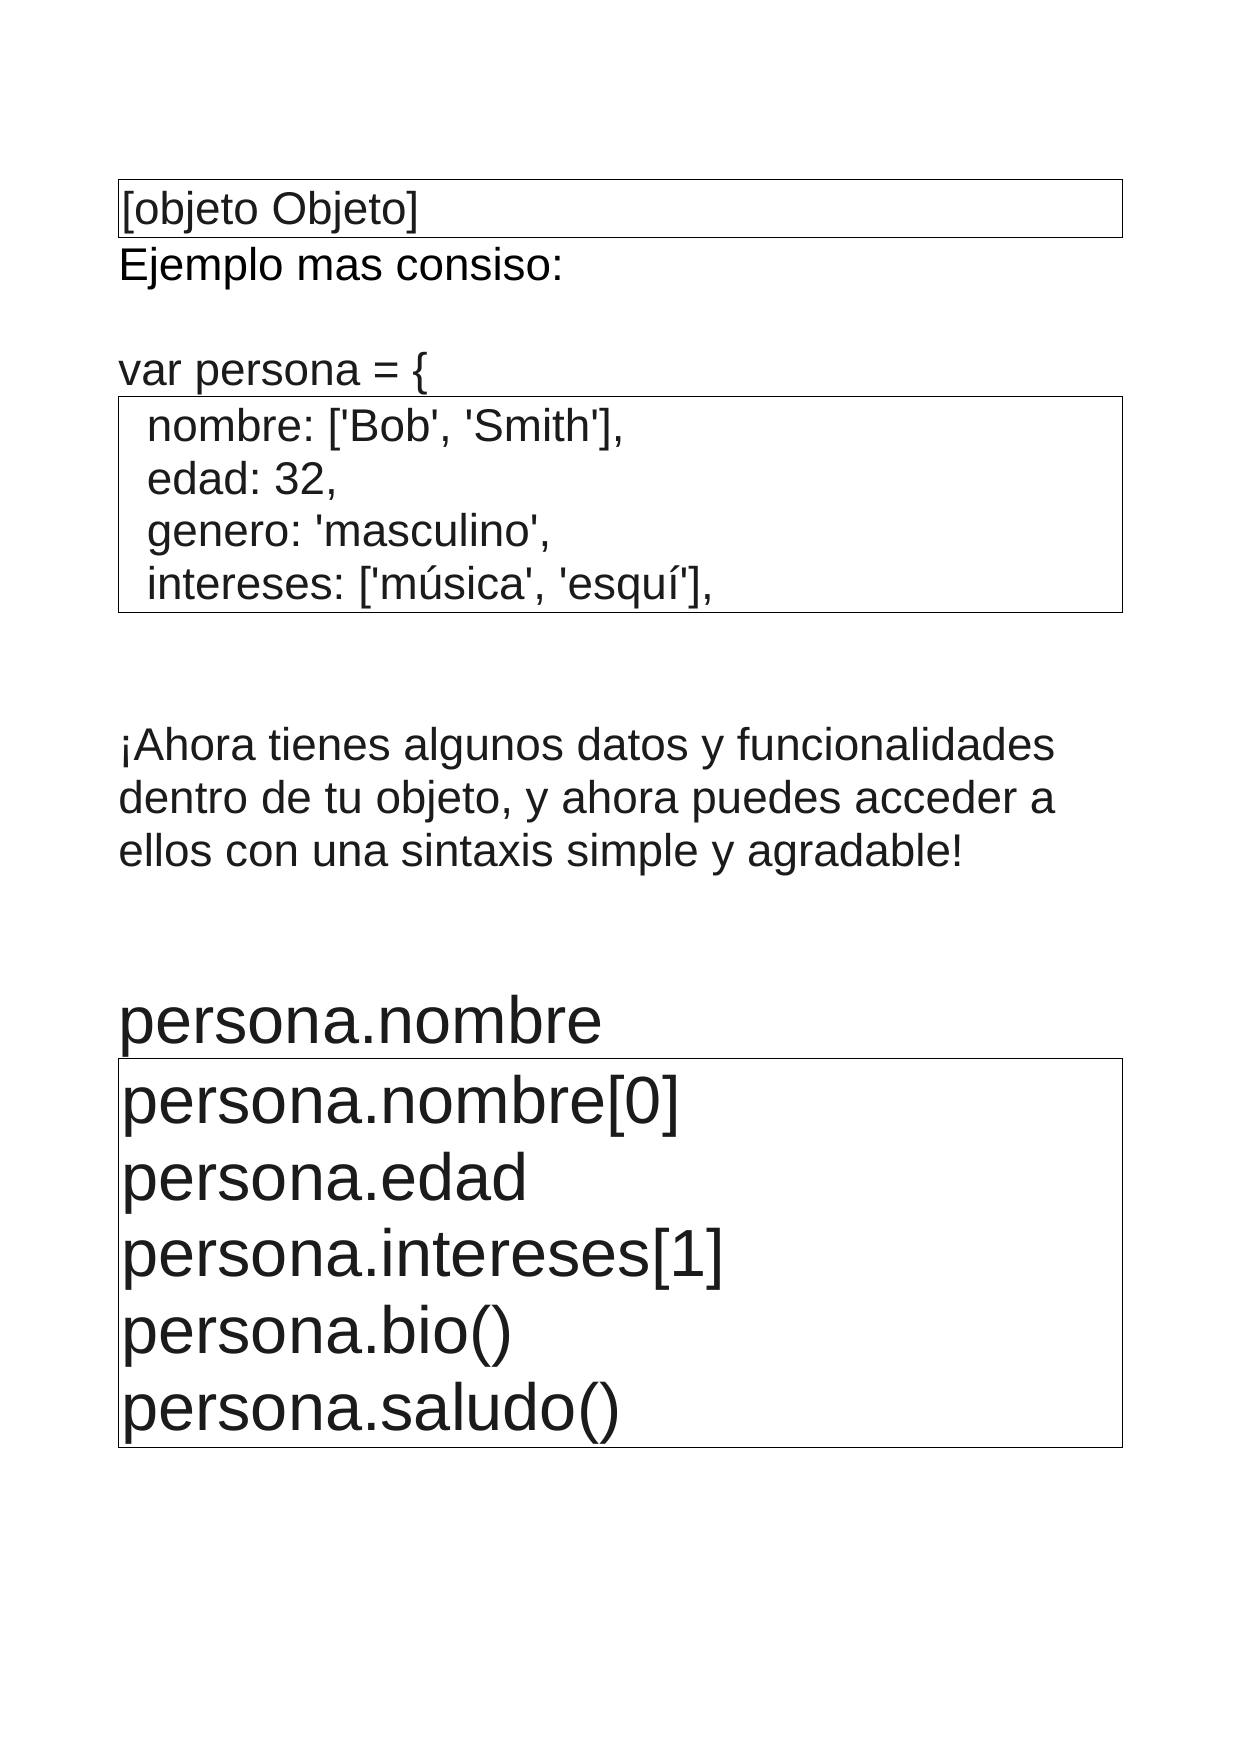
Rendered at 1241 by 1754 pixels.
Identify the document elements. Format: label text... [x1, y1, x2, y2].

text edad: 32, [119, 448, 1122, 501]
text persona.saludo() [119, 1365, 1122, 1447]
text genero: 'masculino', [119, 501, 1122, 554]
text persona.intereses[1] [119, 1211, 1122, 1288]
text persona.edad [119, 1135, 1122, 1211]
text [objeto Objeto] [119, 180, 1122, 237]
text nombre: ['Bob', 'Smith'], [119, 397, 1122, 448]
text persona.bio() [119, 1288, 1122, 1365]
text ¡Ahora tienes algunos datos y funcionalidades dentro de tu objeto, y ahora puedes acceder a ellos con una sintaxis simple y agradable! [118, 718, 1122, 876]
text intereses: ['música', 'esquí'], [119, 554, 1122, 612]
text Ejemplo mas consiso: [118, 238, 1122, 290]
text persona.nombre [118, 981, 1122, 1058]
text persona.nombre[0] [119, 1059, 1122, 1135]
text var persona = { [118, 343, 1122, 396]
